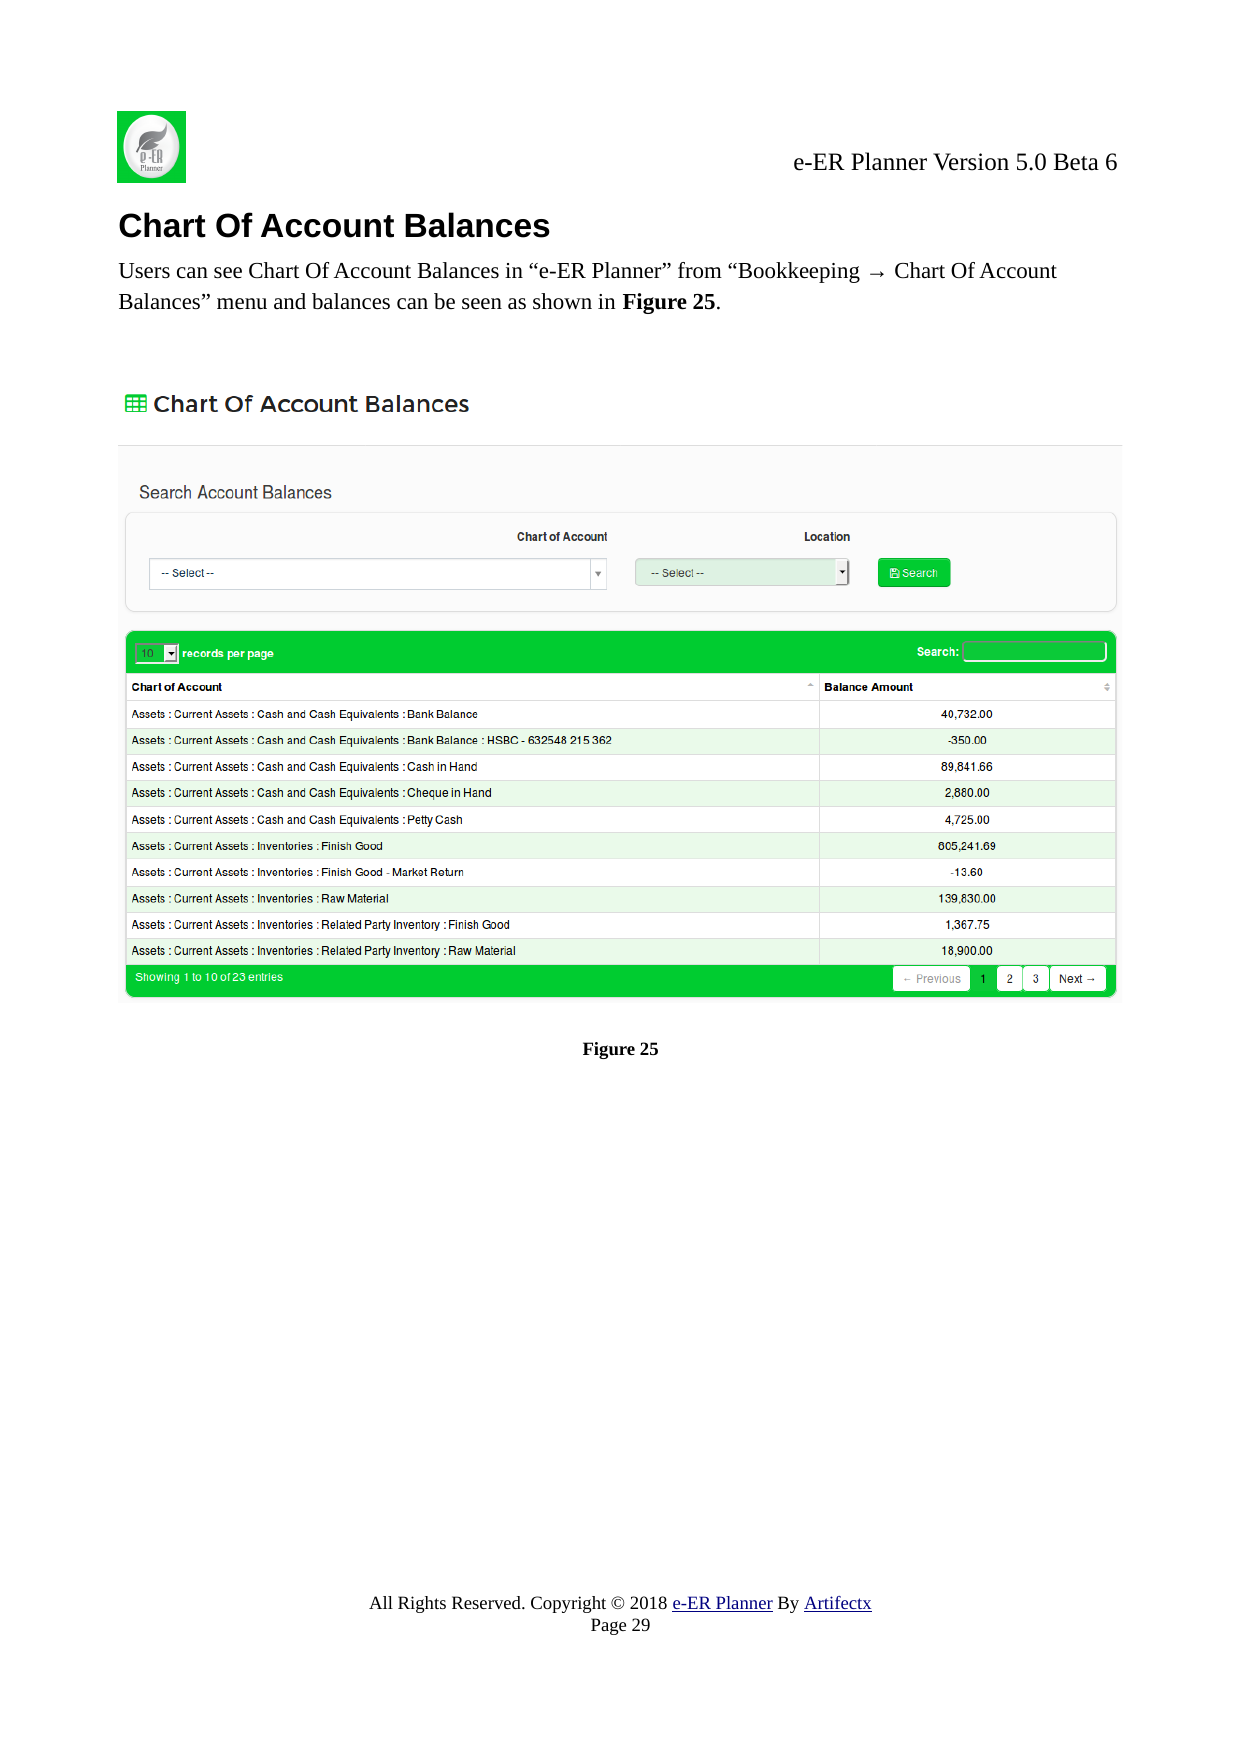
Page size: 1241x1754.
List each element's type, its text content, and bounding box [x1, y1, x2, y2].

text Users can see Chart Of Account Balances in “e-ER Planner” from “Bookkeeping → Chart Of Account Balances” menu and balances can be seen as shown in Figure 25. [118, 257, 1122, 315]
text Figure 25 [118, 1037, 1122, 1059]
subtitle Chart Of Account Balances [118, 206, 1122, 244]
picture [118, 383, 1123, 1003]
picture [117, 111, 186, 183]
